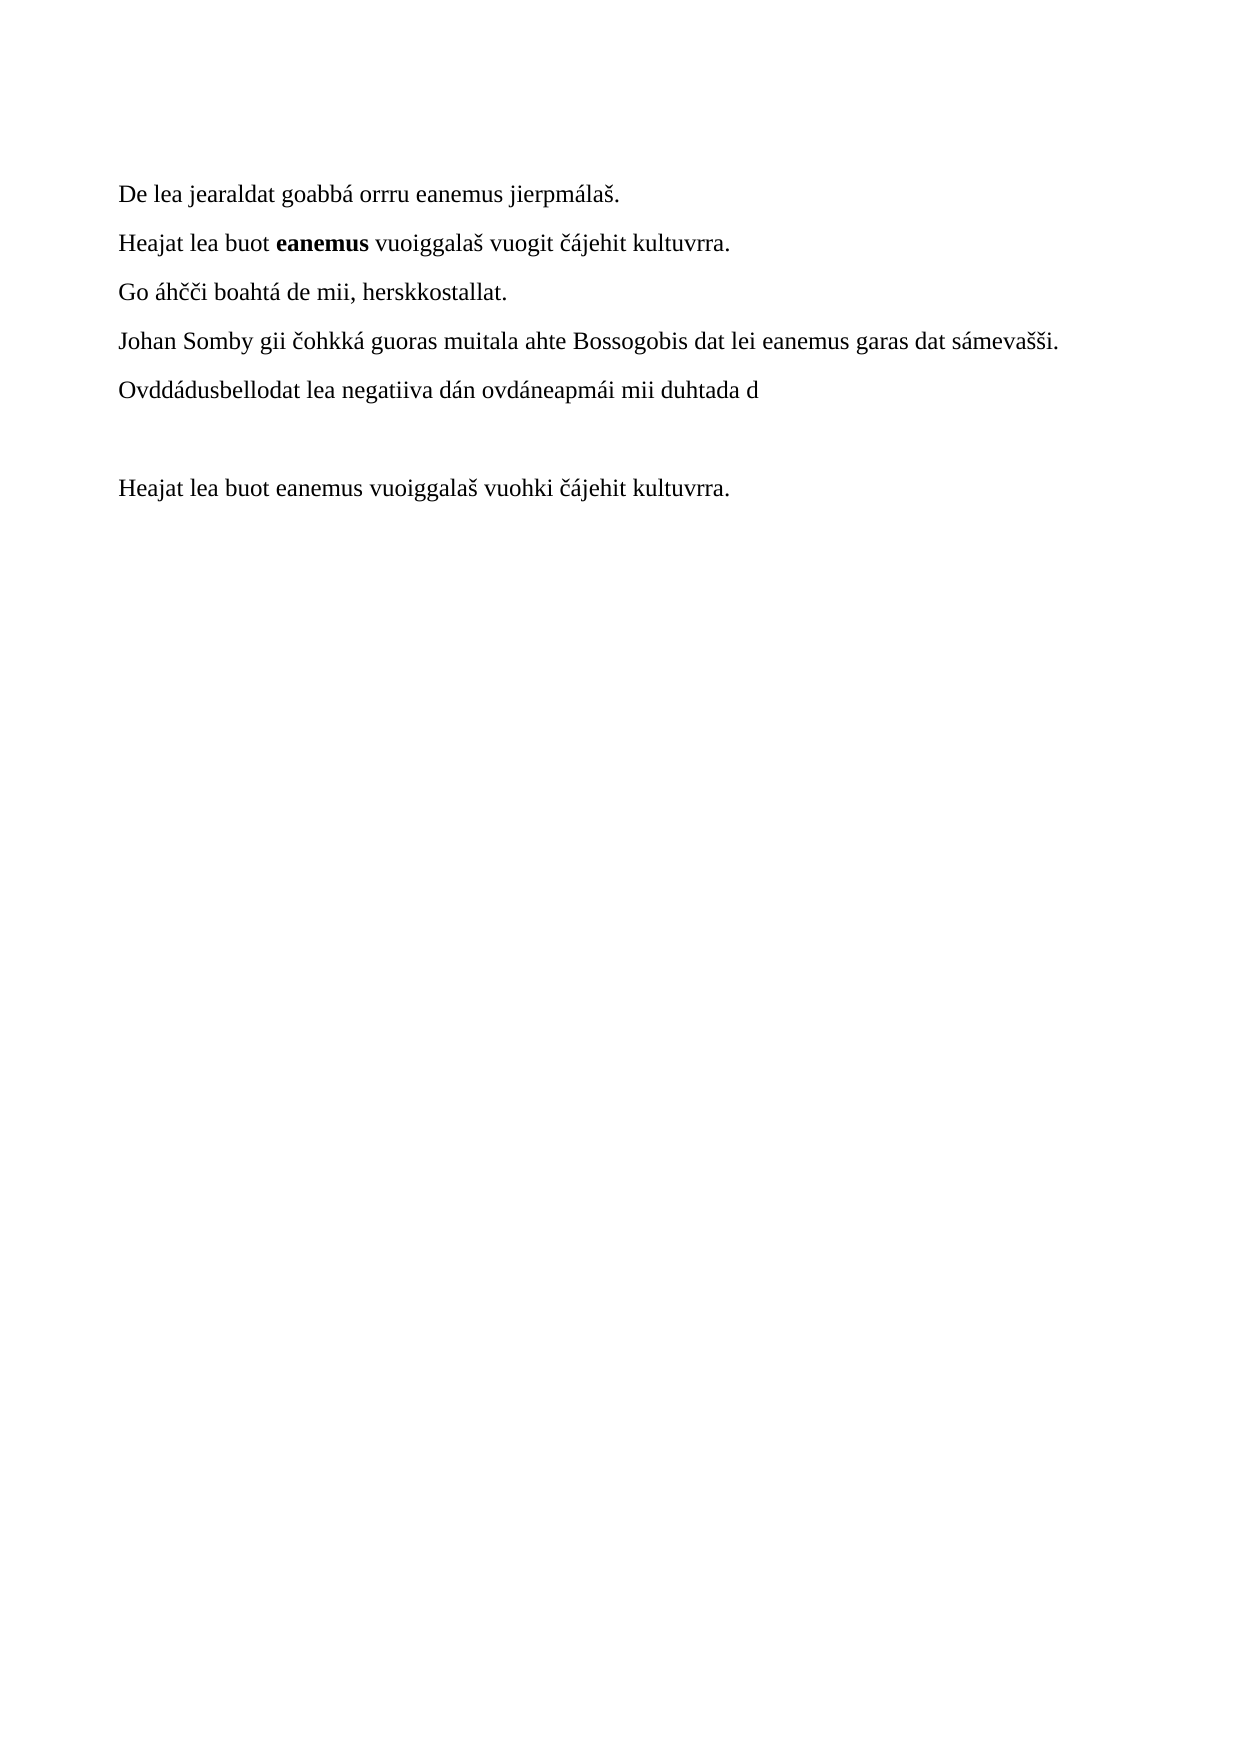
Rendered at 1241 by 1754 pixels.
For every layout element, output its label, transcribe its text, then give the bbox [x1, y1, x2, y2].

text Heajat lea buot eanemus vuoiggalaš vuogit čájehit kultuvrra. [118, 228, 1122, 257]
text De lea jearaldat goabbá orrru eanemus jierpmálaš. [118, 179, 1122, 207]
text Heajat lea buot eanemus vuoiggalaš vuohki čájehit kultuvrra. [118, 473, 1122, 502]
text Ovddádusbellodat lea negatiiva dán ovdáneapmái mii duhtada d [118, 375, 1122, 404]
text Go áhčči boahtá de mii, herskkostallat. [118, 277, 1122, 306]
text Johan Somby gii čohkká guoras muitala ahte Bossogobis dat lei eanemus garas dat sámevašši. [118, 326, 1122, 355]
